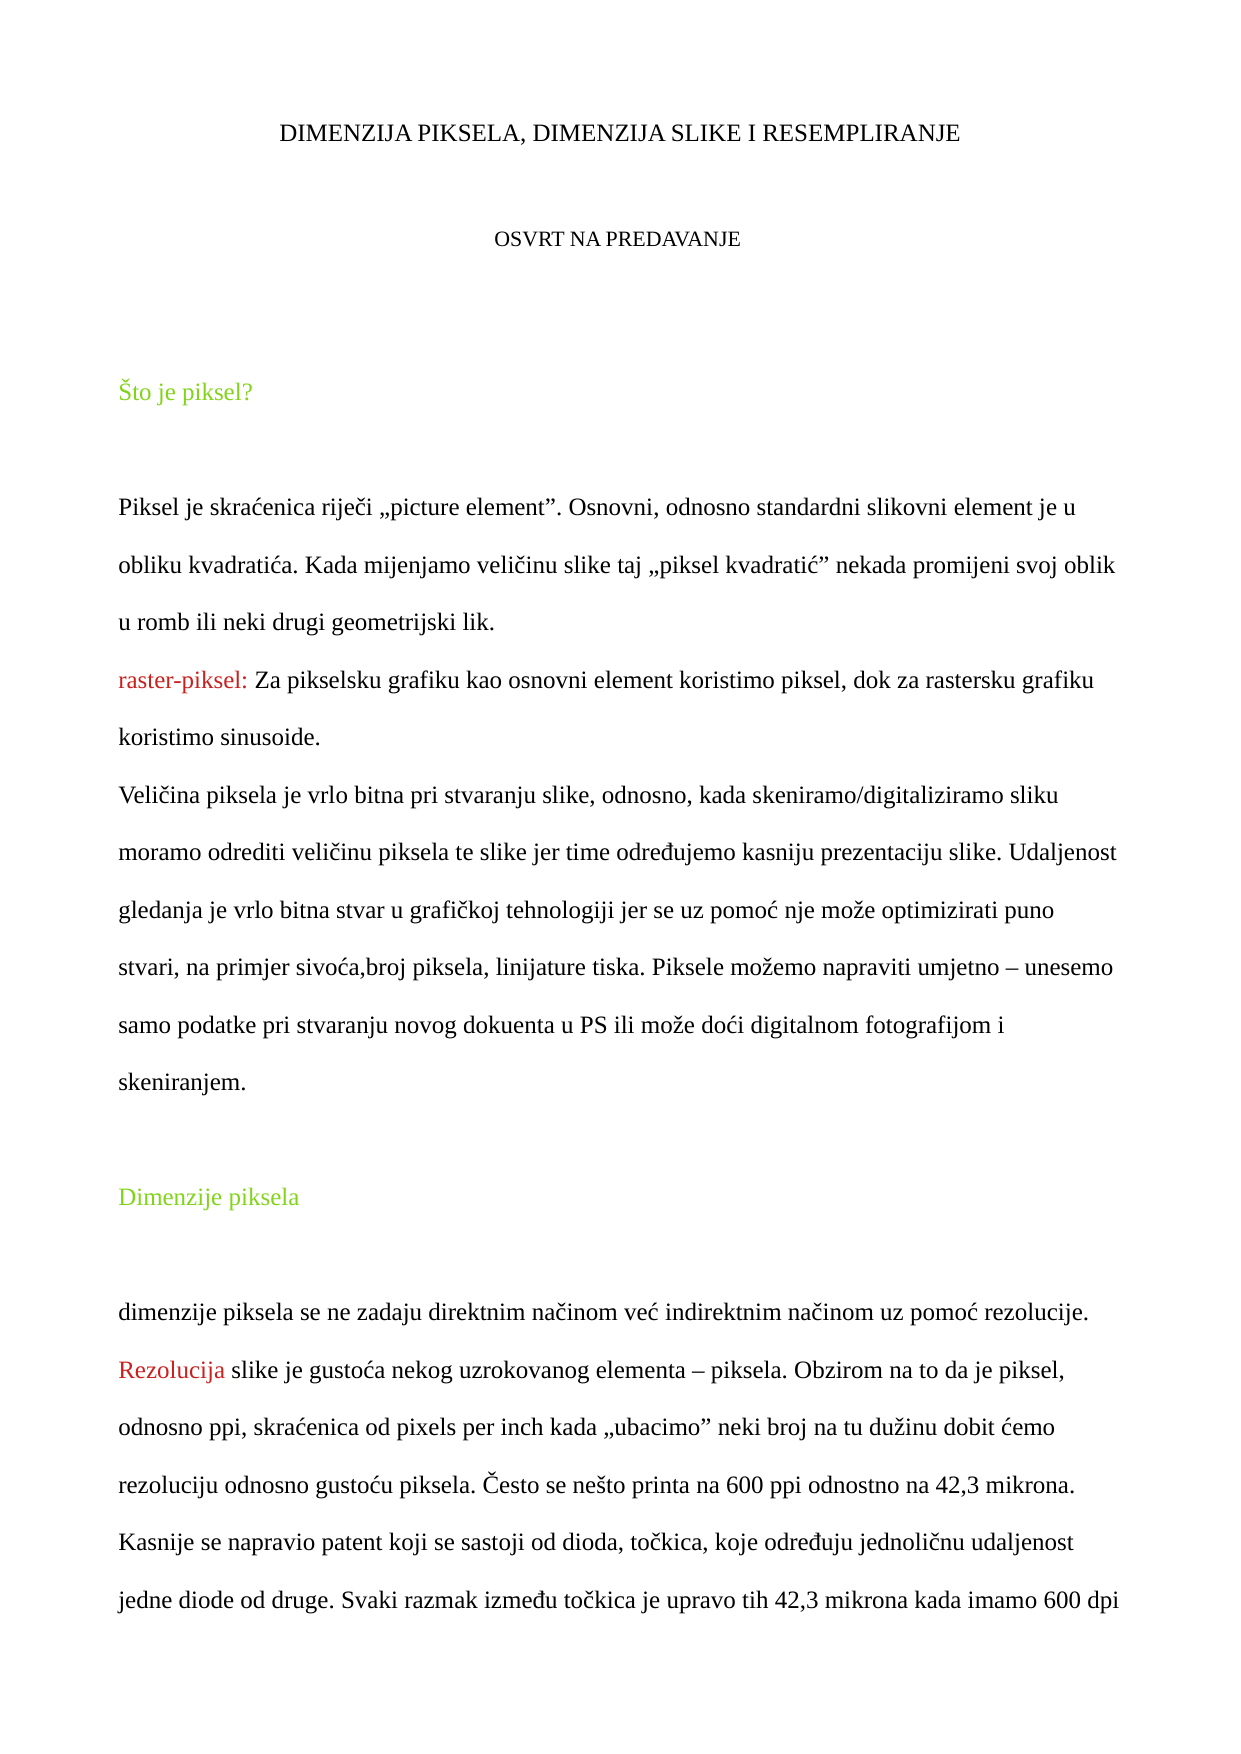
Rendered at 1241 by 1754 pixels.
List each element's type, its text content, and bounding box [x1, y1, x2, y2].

text raster-piksel: Za pikselsku grafiku kao osnovni element koristimo piksel, dok za rastersku grafiku koristimo sinusoide. [118, 665, 1122, 751]
text Veličina piksela je vrlo bitna pri stvaranju slike, odnosno, kada skeniramo/digitaliziramo sliku moramo odrediti veličinu piksela te slike jer time određujemo kasniju prezentaciju slike. Udaljenost gledanja je vrlo bitna stvar u grafičkoj tehnologiji jer se uz pomoć nje može optimizirati puno stvari, na primjer sivoća,broj piksela, linijature tiska. Piksele možemo napraviti umjetno – unesemo samo podatke pri stvaranju novog dokuenta u PS ili može doći digitalnom fotografijom i skeniranjem. [118, 780, 1122, 1096]
text Što je piksel? [118, 377, 1122, 406]
text OSVRT NA PREDAVANJE [118, 226, 1122, 251]
text DIMENZIJA PIKSELA, DIMENZIJA SLIKE I RESEMPLIRANJE [118, 118, 1122, 147]
text Piksel je skraćenica riječi „picture element”. Osnovni, odnosno standardni slikovni element je u obliku kvadratića. Kada mijenjamo veličinu slike taj „piksel kvadratić” nekada promijeni svoj oblik u romb ili neki drugi geometrijski lik. [118, 492, 1122, 636]
text dimenzije piksela se ne zadaju direktnim načinom već indirektnim načinom uz pomoć rezolucije. Rezolucija slike je gustoća nekog uzrokovanog elementa – piksela. Obzirom na to da je piksel, odnosno ppi, skraćenica od pixels per inch kada „ubacimo” neki broj na tu dužinu dobit ćemo rezoluciju odnosno gustoću piksela. Često se nešto printa na 600 ppi odnostno na 42,3 mikrona. Kasnije se napravio patent koji se sastoji od dioda, točkica, koje određuju jednoličnu udaljenost jedne diode od druge. Svaki razmak između točkica je upravo tih 42,3 mikrona kada imamo 600 dpi [118, 1297, 1122, 1613]
text Dimenzije piksela [118, 1182, 1122, 1211]
